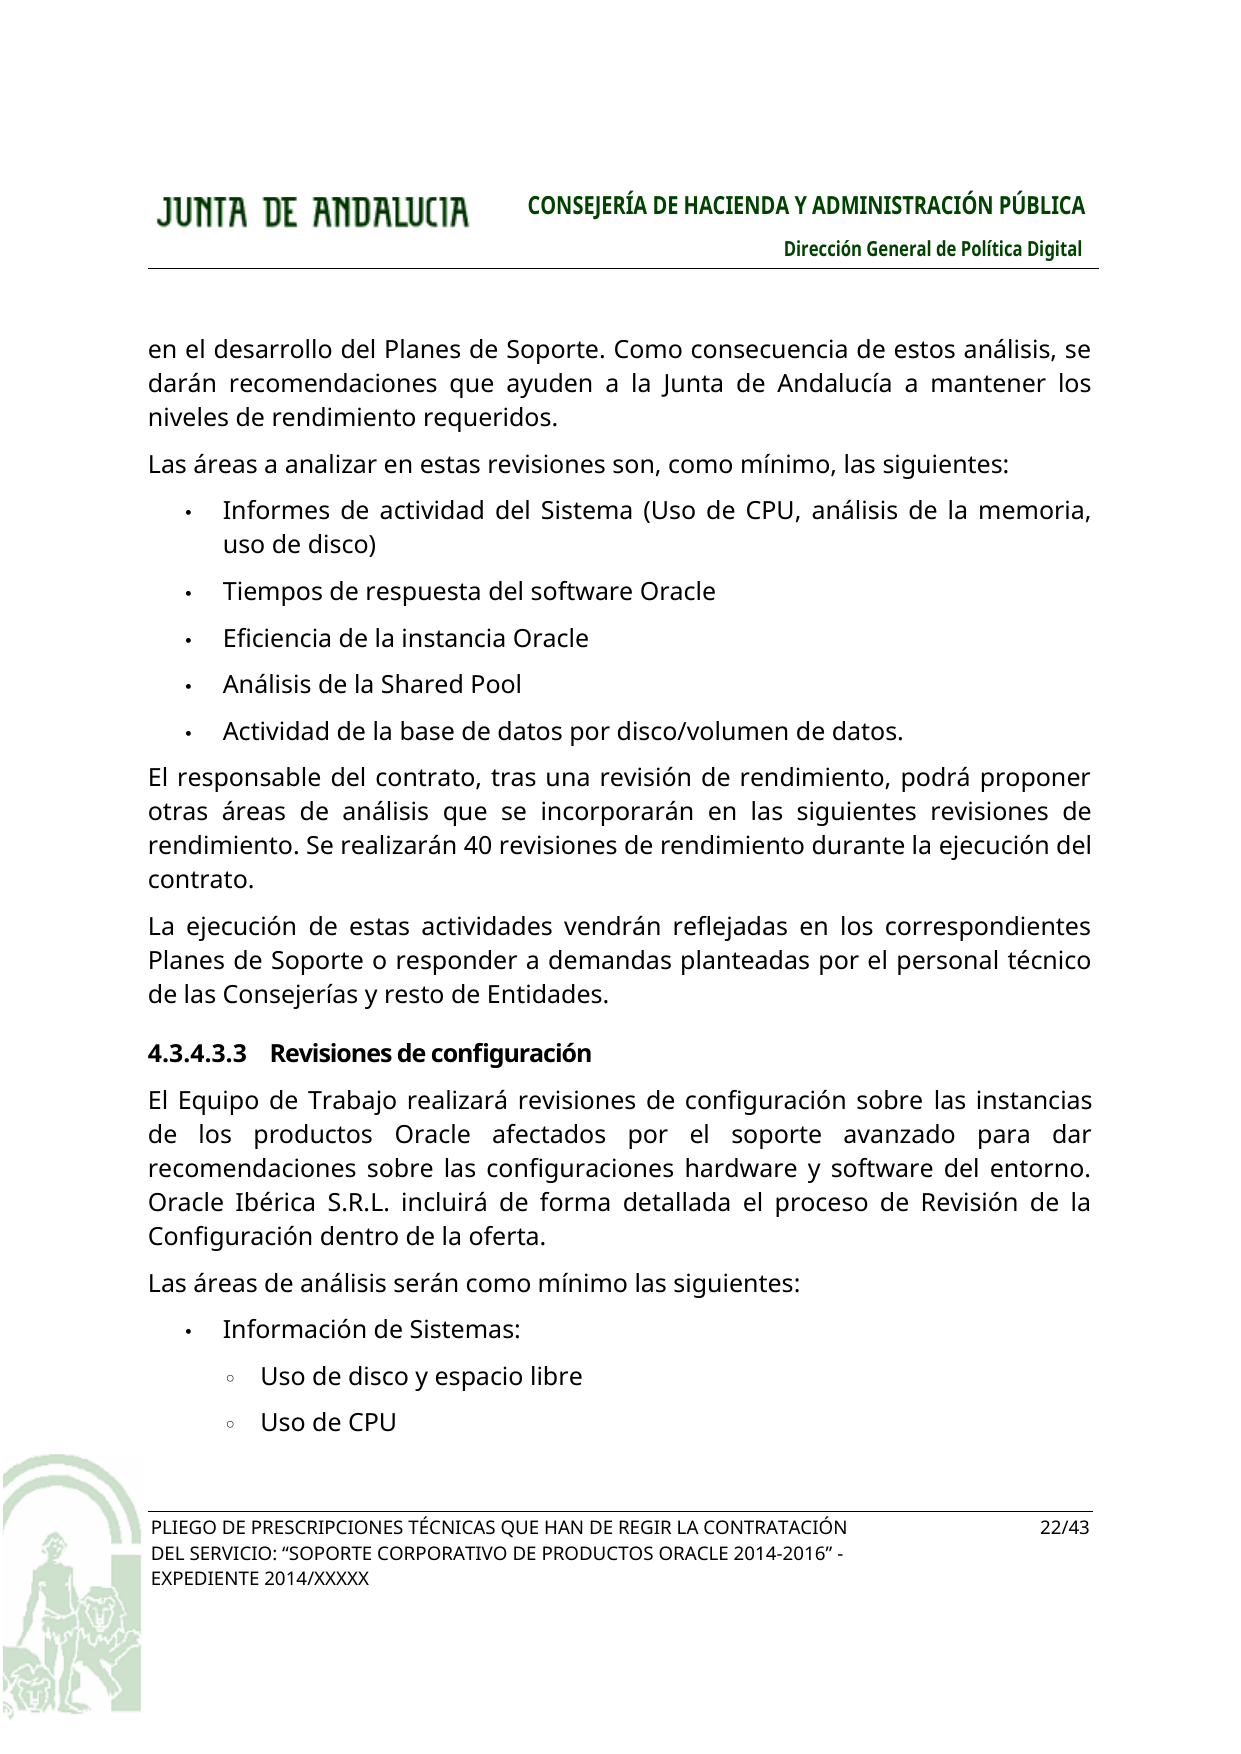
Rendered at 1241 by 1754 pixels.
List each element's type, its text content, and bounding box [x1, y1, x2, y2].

picture [2, 1454, 144, 1722]
list Tiempos de respuesta del software Oracle [185, 574, 1093, 608]
list Actividad de la base de datos por disco/volumen de datos. [185, 713, 1093, 747]
list Uso de disco y espacio libre [223, 1358, 1093, 1392]
list Informes de actividad del Sistema (Uso de CPU, análisis de la memoria, uso de disco) [185, 493, 1093, 561]
text Las áreas de análisis serán como mínimo las siguientes: [148, 1265, 1093, 1299]
list Información de Sistemas: [185, 1312, 1093, 1346]
list Análisis de la Shared Pool [185, 667, 1093, 701]
text El Equipo de Trabajo realizará revisiones de configuración sobre las instancias de los productos Oracle afectados por el soporte avanzado para dar recomendaciones sobre las configuraciones hardware y software del entorno. Oracle Ibérica S.R.L. incluirá de forma detallada el proceso de Revisión de la Configuración dentro de la oferta. [148, 1082, 1093, 1253]
list Uso de CPU [223, 1405, 1093, 1439]
picture [156, 197, 471, 229]
text La ejecución de estas actividades vendrán reflejadas en los correspondientes Planes de Soporte o responder a demandas planteadas por el personal técnico de las Consejerías y resto de Entidades. [148, 909, 1093, 1011]
list Eficiencia de la instancia Oracle [185, 620, 1093, 654]
text Las áreas a analizar en estas revisiones son, como mínimo, las siguientes: [148, 446, 1093, 481]
subtitle Revisiones de configuración [148, 1036, 1093, 1070]
text El responsable del contrato, tras una revisión de rendimiento, podrá proponer otras áreas de análisis que se incorporarán en las siguientes revisiones de rendimiento. Se realizarán 40 revisiones de rendimiento durante la ejecución del contrato. [148, 760, 1093, 896]
text en el desarrollo del Planes de Soporte. Como consecuencia de estos análisis, se darán recomendaciones que ayuden a la Junta de Andalucía a mantener los niveles de rendimiento requeridos. [148, 332, 1093, 434]
